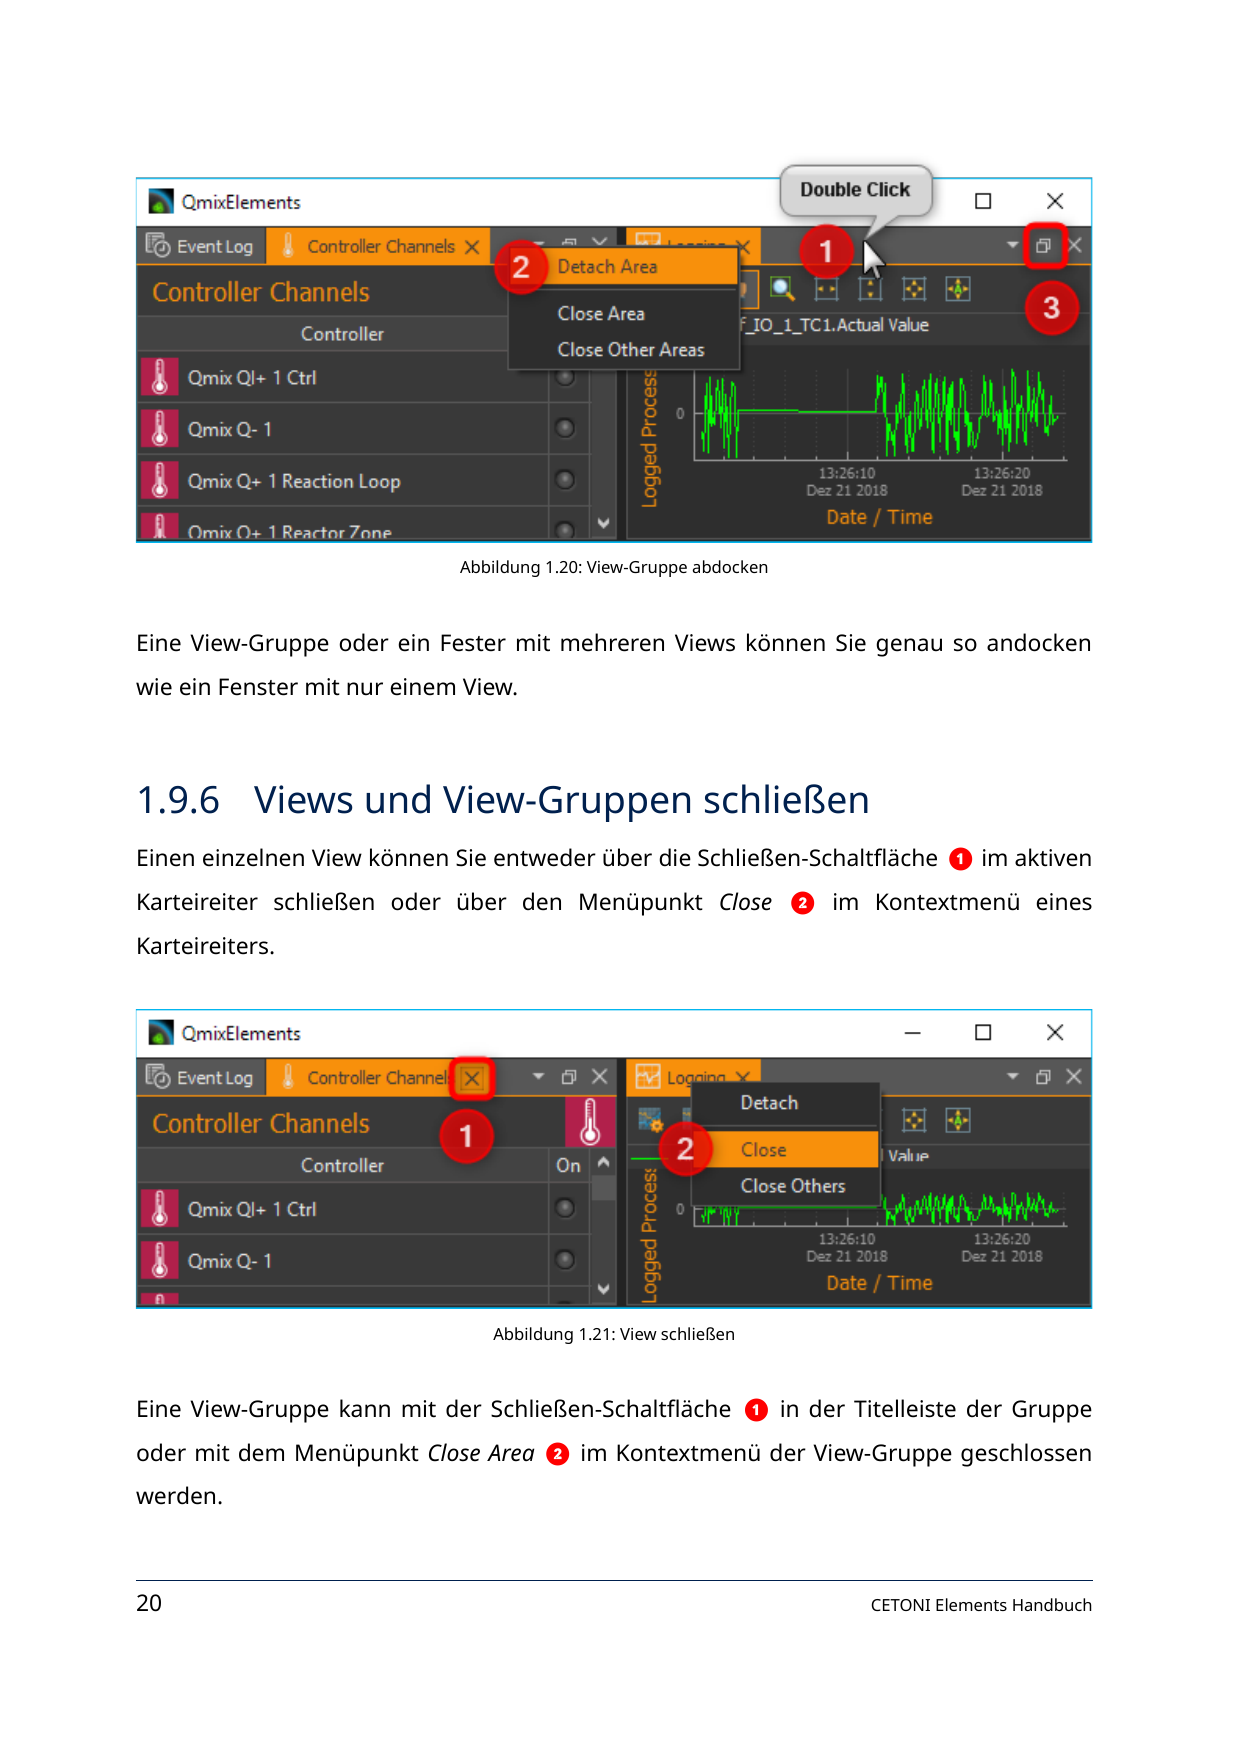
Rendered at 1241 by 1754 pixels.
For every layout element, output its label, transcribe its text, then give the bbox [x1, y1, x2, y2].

subtitle Views und View-Gruppen schließen [136, 773, 1093, 824]
picture [135, 148, 1093, 540]
text Abbildung 1.21: View schließen [136, 1309, 1092, 1345]
text Abbildung 1.20: View-Gruppe abdocken [136, 543, 1092, 579]
text [136, 136, 1093, 148]
text Eine View-Gruppe kann mit der Schließen-Schaltfläche ❶ in der Titelleiste der Gruppe oder mit dem Menüpunkt Close Area ❷ im Kontextmenü der View-Gruppe geschlossen werden. [136, 1346, 1093, 1512]
text Einen einzelnen View können Sie entweder über die Schließen-Schaltfläche ❶ im aktiven Karteireiter schließen oder über den Menüpunkt Close ❷ im Kontextmenü eines Karteireiters. [136, 842, 1093, 961]
text Eine View-Gruppe oder ein Fester mit mehreren Views können Sie genau so andocken wie ein Fenster mit nur einem View. [136, 580, 1093, 702]
picture [135, 1011, 1093, 1306]
text [136, 997, 1093, 1009]
